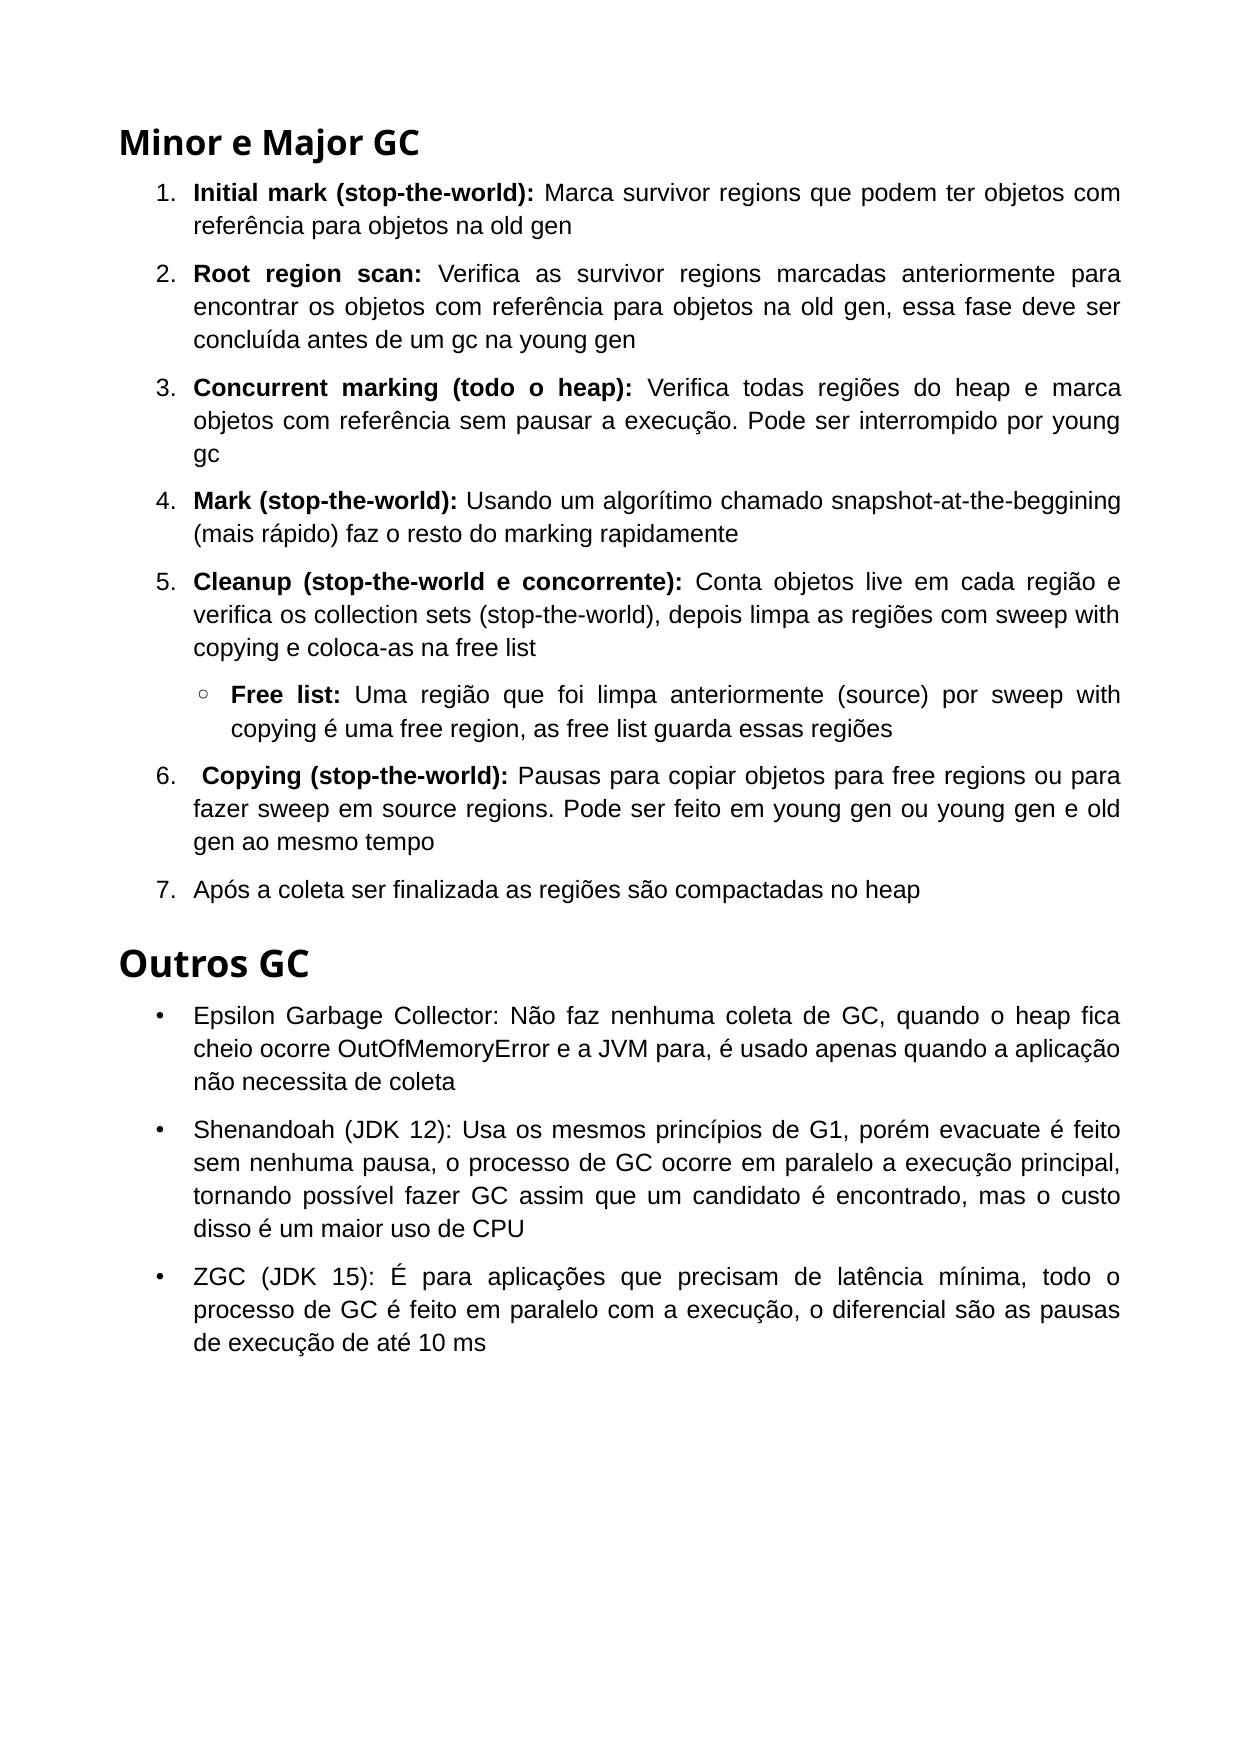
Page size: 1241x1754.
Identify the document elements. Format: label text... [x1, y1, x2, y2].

list Free list: Uma região que foi limpa anteriormente (source) por sweep with copying é uma free region, as free list guarda essas regiões [193, 681, 1122, 742]
subtitle Outros GC [118, 937, 1122, 989]
list Root region scan: Verifica as survivor regions marcadas anteriormente para encontrar os objetos com referência para objetos na old gen, essa fase deve ser concluída antes de um gc na young gen [156, 259, 1122, 354]
list Mark (stop-the-world): Usando um algorítimo chamado snapshot-at-the-beggining (mais rápido) faz o resto do marking rapidamente [156, 486, 1122, 548]
list Copying (stop-the-world): Pausas para copiar objetos para free regions ou para fazer sweep em source regions. Pode ser feito em young gen ou young gen e old gen ao mesmo tempo [156, 761, 1122, 856]
list ZGC (JDK 15): É para aplicações que precisam de latência mínima, todo o processo de GC é feito em paralelo com a execução, o diferencial são as pausas de execução de até 10 ms [156, 1262, 1122, 1357]
list Shenandoah (JDK 12): Usa os mesmos princípios de G1, porém evacuate é feito sem nenhuma pausa, o processo de GC ocorre em paralelo a execução principal, tornando possível fazer GC assim que um candidato é encontrado, mas o custo disso é um maior uso de CPU [156, 1115, 1122, 1243]
list Concurrent marking (todo o heap): Verifica todas regiões do heap e marca objetos com referência sem pausar a execução. Pode ser interrompido por young gc [156, 373, 1122, 467]
list Initial mark (stop-the-world): Marca survivor regions que podem ter objetos com referência para objetos na old gen [156, 178, 1122, 240]
list Após a coleta ser finalizada as regiões são compactadas no heap [156, 875, 1122, 904]
list Cleanup (stop-the-world e concorrente): Conta objetos live em cada região e verifica os collection sets (stop-the-world), depois limpa as regiões com sweep with copying e coloca-as na free list [156, 567, 1122, 662]
subtitle Minor e Major GC [118, 118, 1122, 166]
list Epsilon Garbage Collector: Não faz nenhuma coleta de GC, quando o heap fica cheio ocorre OutOfMemoryError e a JVM para, é usado apenas quando a aplicação não necessita de coleta [156, 1001, 1122, 1096]
